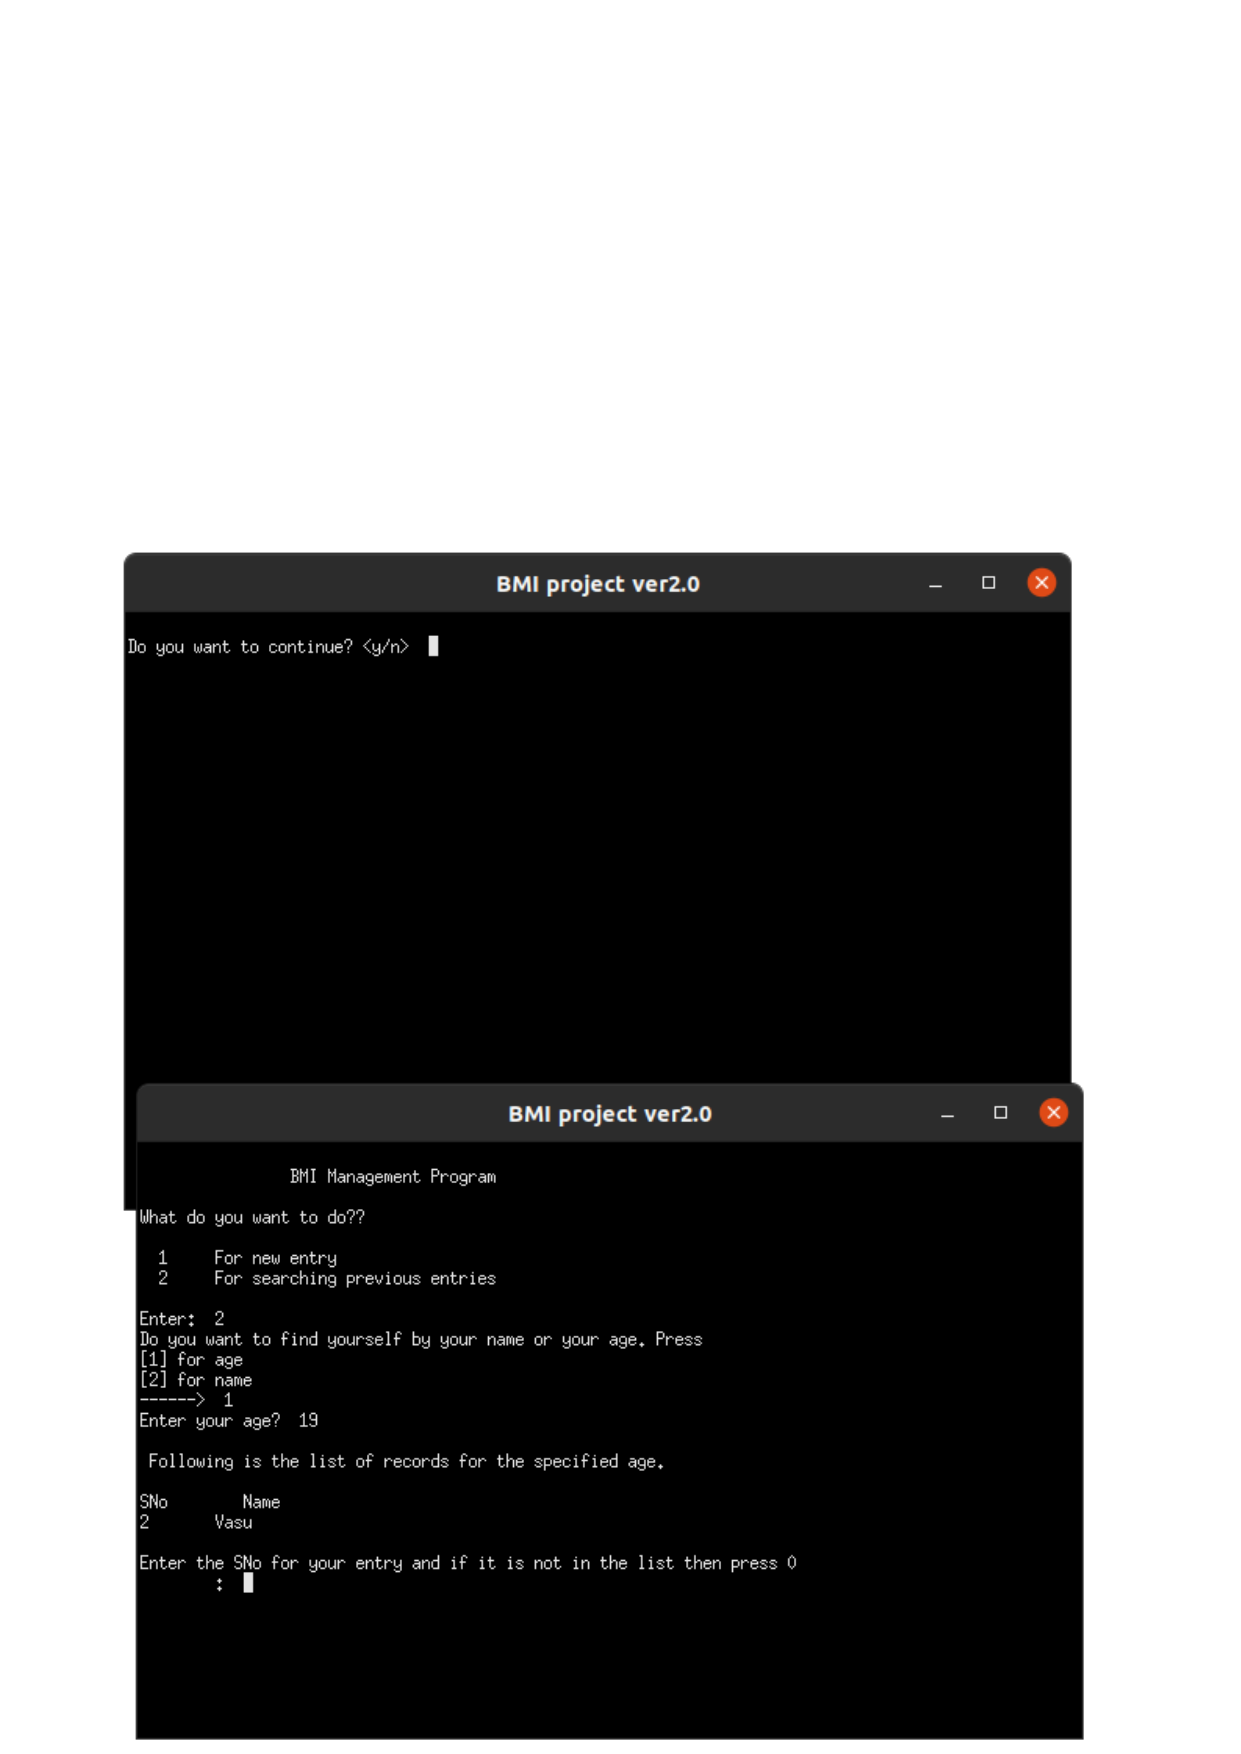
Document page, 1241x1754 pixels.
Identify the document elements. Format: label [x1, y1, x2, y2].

picture [111, 542, 1098, 1754]
